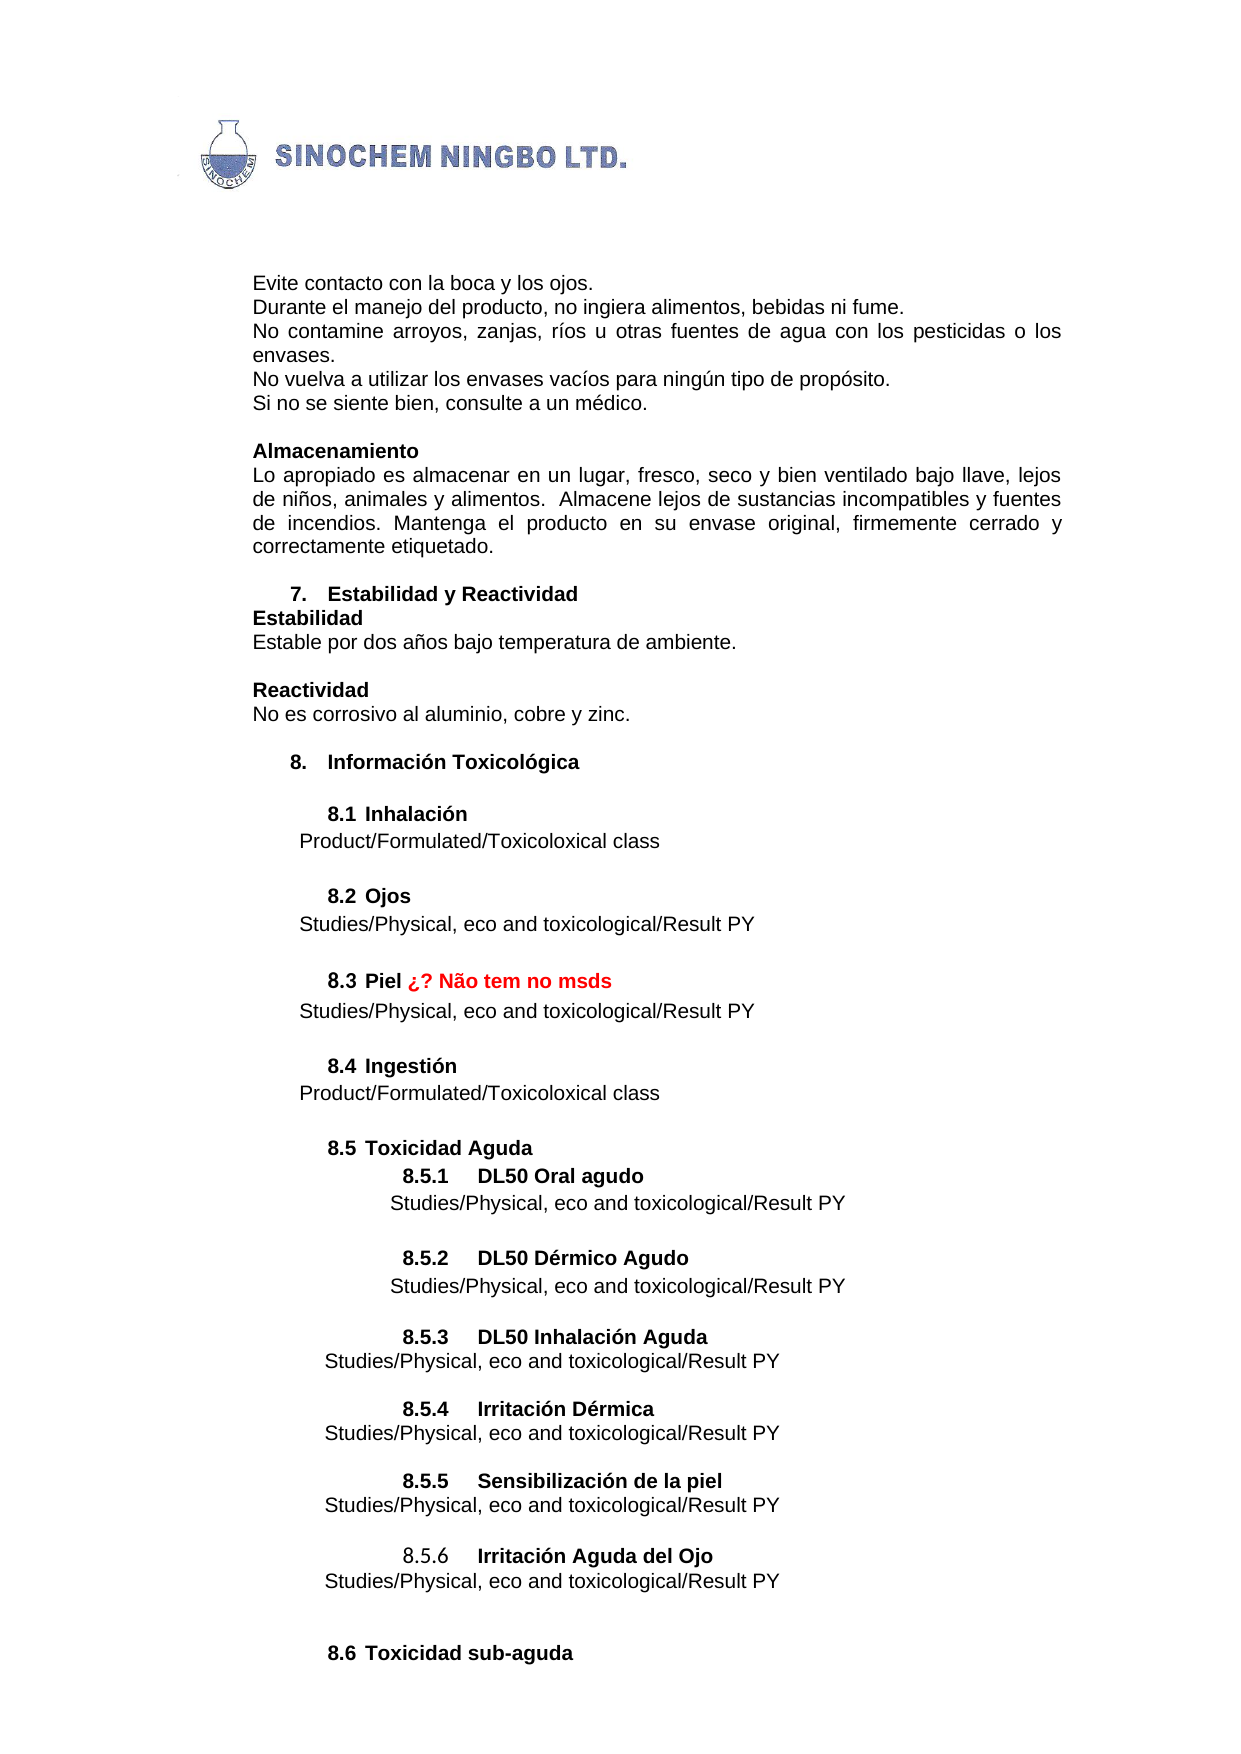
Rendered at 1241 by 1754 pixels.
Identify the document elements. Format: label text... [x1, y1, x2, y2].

list No es corrosivo al aluminio, cobre y zinc. [252, 702, 1063, 726]
list Studies/Physical, eco and toxicological/Result PY [252, 911, 1063, 935]
list Lo apropiado es almacenar en un lugar, fresco, seco y bien ventilado bajo llave, lejos de niños, animales y alimentos. Almacene lejos de sustancias incompatibles y fuentes de incendios. Mantenga el producto en su envase original, firmemente cerrado y correctamente etiquetado. [252, 462, 1063, 558]
list Evite contacto con la boca y los ojos. [252, 271, 1063, 295]
text Estable por dos años bajo temperatura de ambiente. [177, 630, 1063, 654]
list Almacenamiento [252, 438, 1063, 462]
list Studies/Physical, eco and toxicological/Result PY [324, 1493, 1063, 1517]
list Product/Formulated/Toxicoloxical class [252, 829, 1063, 853]
list Ojos [327, 884, 1063, 908]
list Studies/Physical, eco and toxicological/Result PY [324, 1349, 1063, 1373]
list Studies/Physical, eco and toxicological/Result PY [251, 1191, 1063, 1215]
list DL50 Dérmico Agudo [402, 1246, 1063, 1270]
list Estabilidad [252, 606, 1063, 630]
list Studies/Physical, eco and toxicological/Result PY [251, 1274, 1063, 1298]
list Toxicidad Aguda [327, 1136, 1063, 1160]
list Piel ¿? Não tem no msds [327, 966, 1063, 994]
list No vuelva a utilizar los envases vacíos para ningún tipo de propósito. [252, 367, 1063, 391]
list Studies/Physical, eco and toxicological/Result PY [252, 999, 1063, 1023]
list No contamine arroyos, zanjas, ríos u otras fuentes de agua con los pesticidas o los envases. [252, 319, 1063, 367]
list Durante el manejo del producto, no ingiera alimentos, bebidas ni fume. [252, 295, 1063, 319]
list Si no se siente bien, consulte a un médico. [252, 391, 1063, 414]
list DL50 Inhalación Aguda [402, 1325, 1063, 1349]
list Studies/Physical, eco and toxicological/Result PY [324, 1421, 1063, 1445]
list Irritación Dérmica [402, 1397, 1063, 1421]
list Ingestión [327, 1054, 1063, 1078]
list Inhalación [327, 801, 1063, 825]
list Información Toxicológica [290, 750, 1063, 774]
list Sensibilización de la piel [402, 1469, 1063, 1493]
list Product/Formulated/Toxicoloxical class [252, 1081, 1063, 1105]
list Estabilidad y Reactividad [290, 582, 1063, 606]
list Toxicidad sub-aguda [327, 1641, 1063, 1664]
list DL50 Oral agudo [402, 1164, 1063, 1188]
text Studies/Physical, eco and toxicological/Result PY [324, 1569, 1063, 1593]
text Reactividad [177, 678, 1063, 702]
list Irritación Aguda del Ojo [402, 1541, 1063, 1569]
